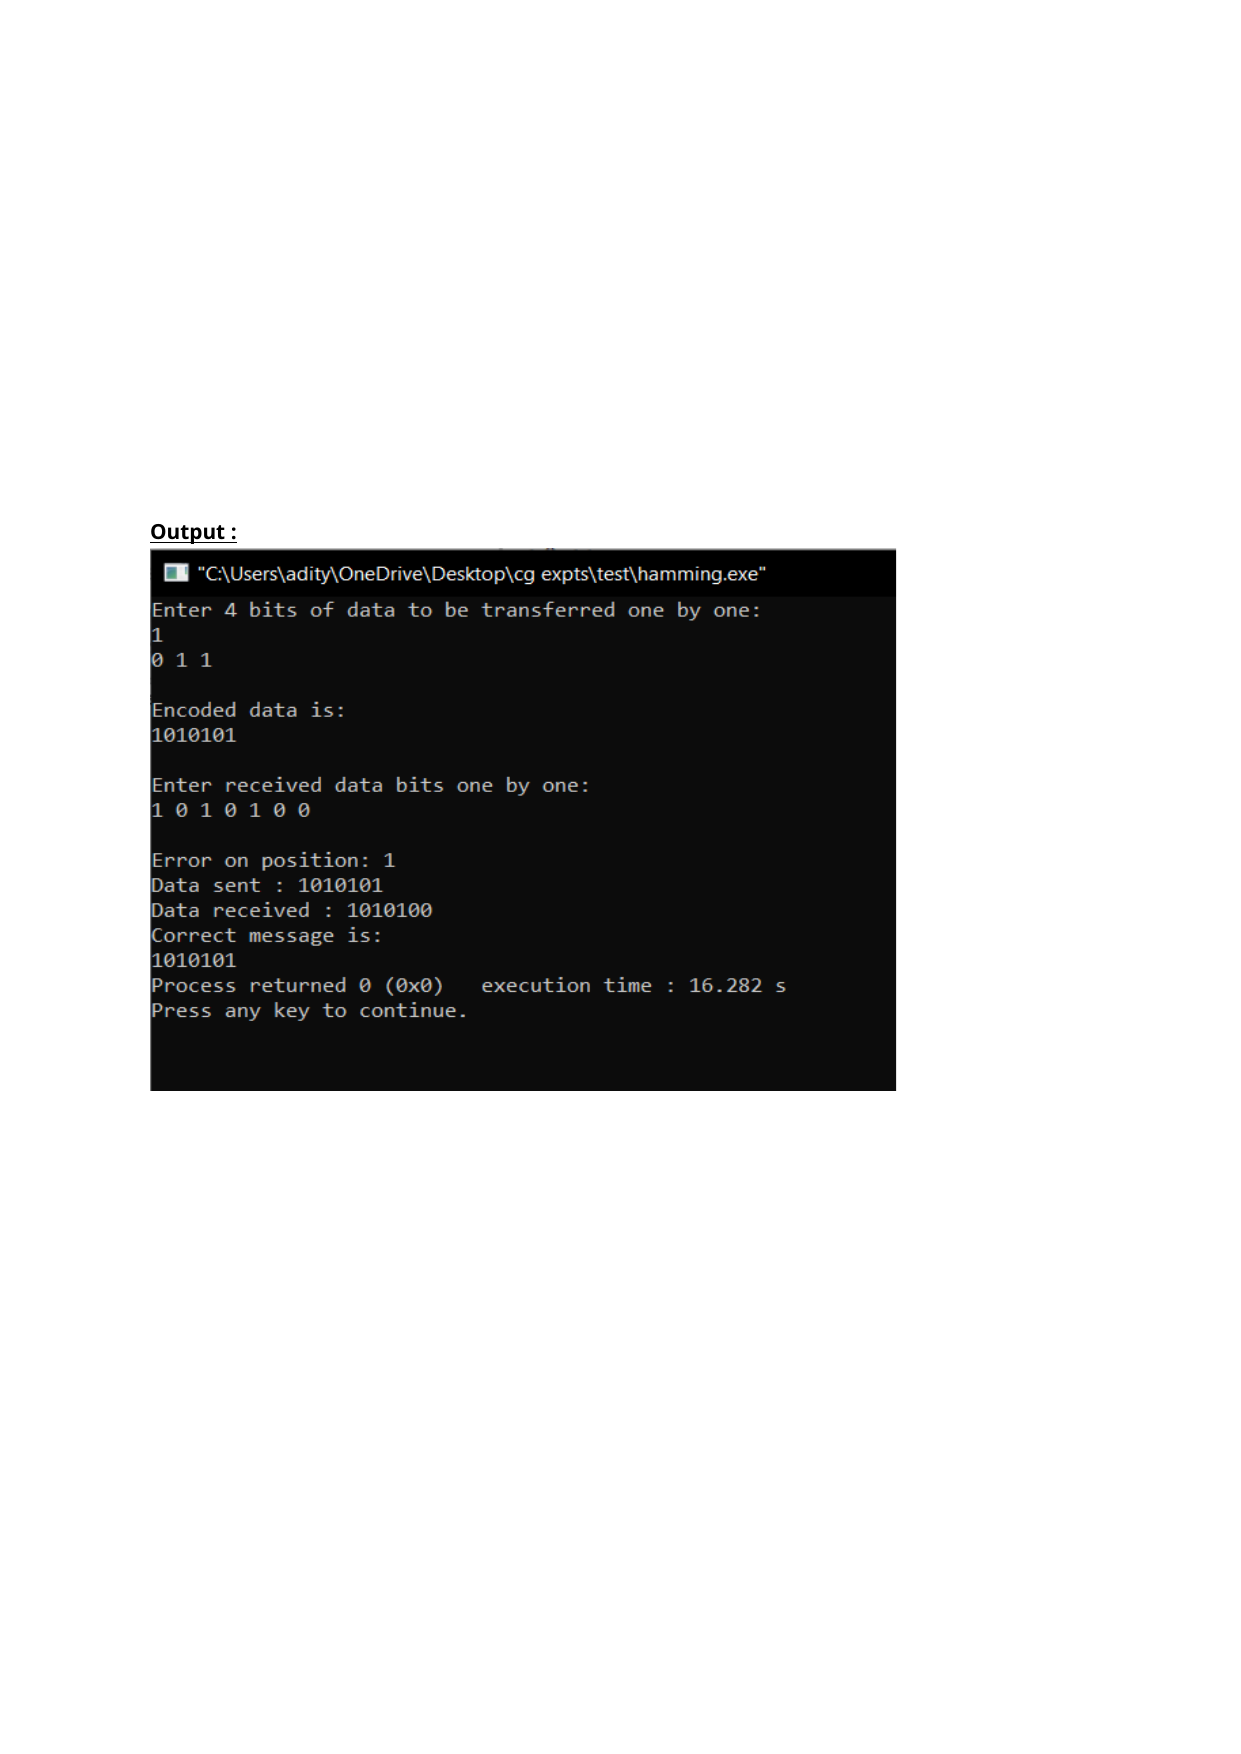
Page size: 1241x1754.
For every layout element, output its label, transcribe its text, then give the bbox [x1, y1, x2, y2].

picture [150, 548, 897, 1091]
text Output : [150, 517, 1090, 546]
